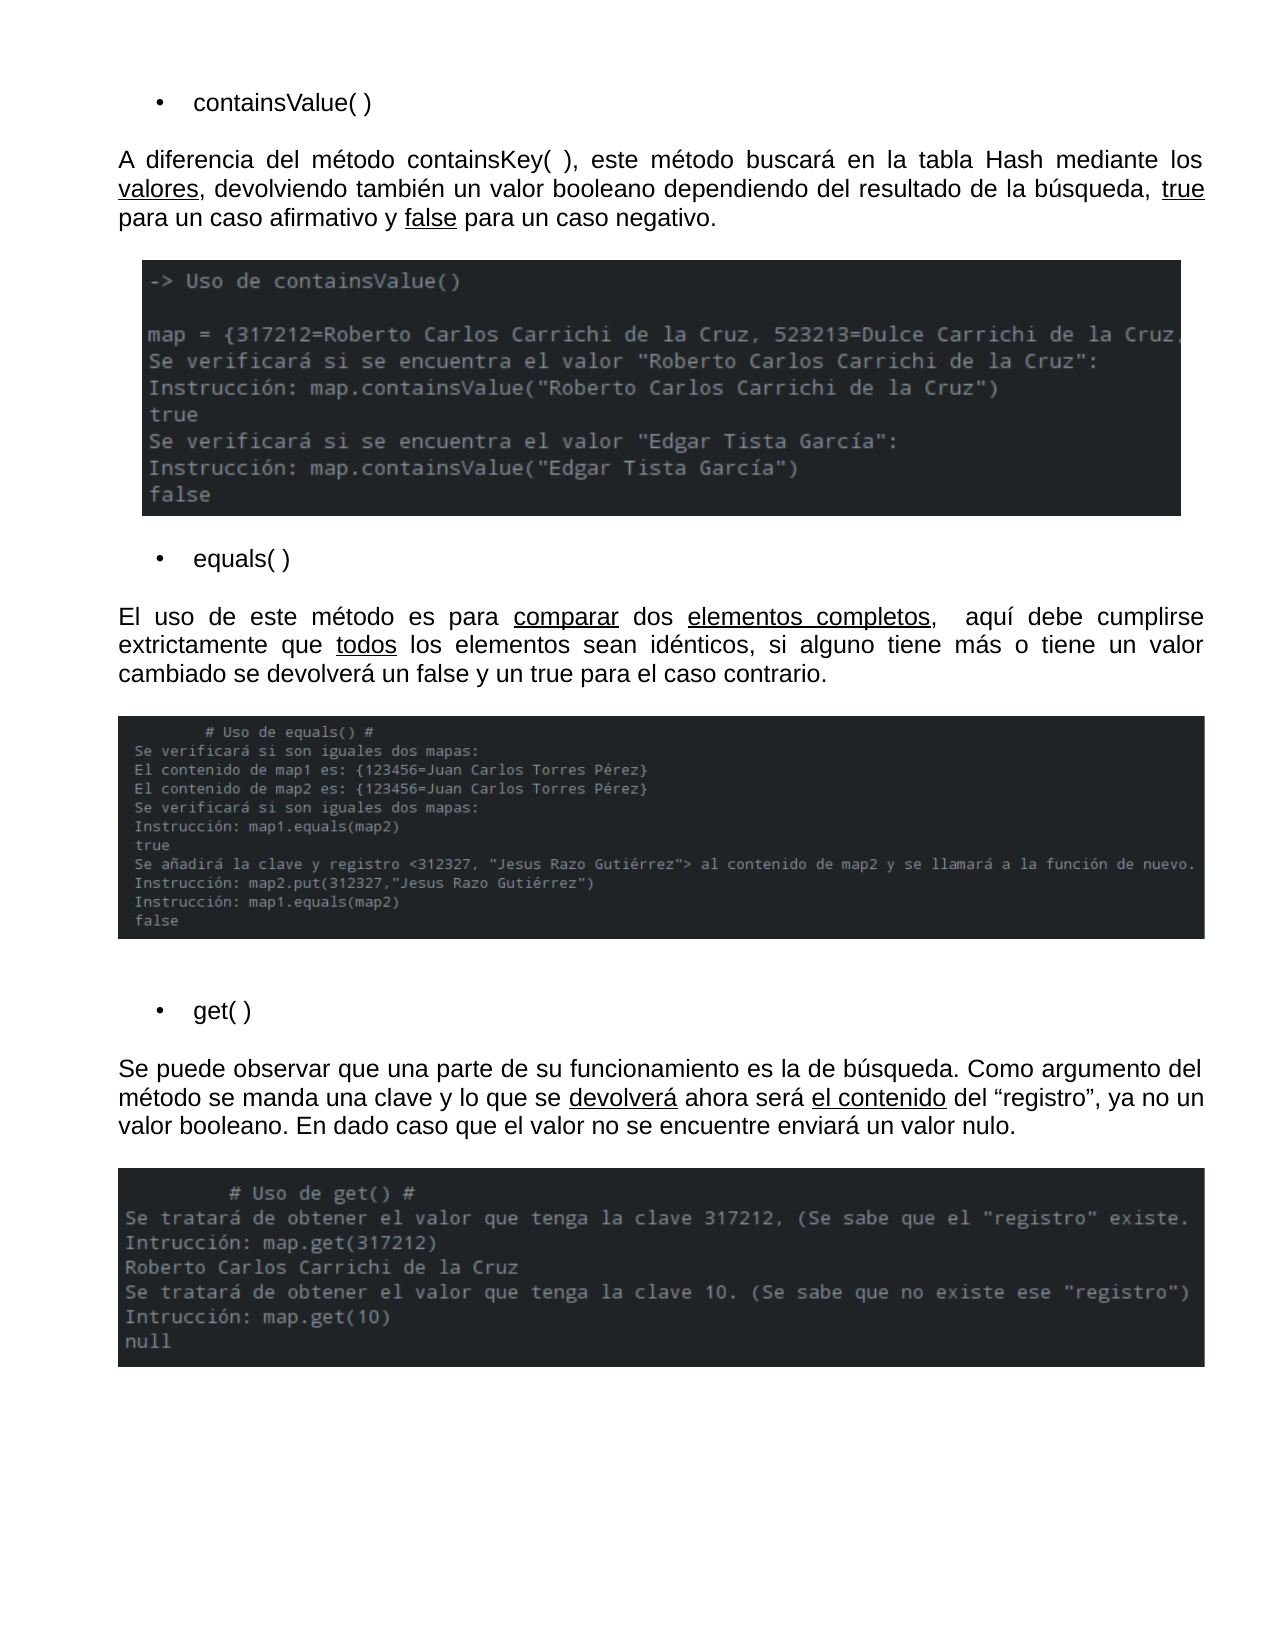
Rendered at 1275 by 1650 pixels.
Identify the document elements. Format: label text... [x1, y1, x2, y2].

text Se puede observar que una parte de su funcionamiento es la de búsqueda. Como argumento del método se manda una clave y lo que se devolverá ahora será el contenido del “registro”, ya no un valor booleano. En dado caso que el valor no se encuentre enviará un valor nulo. [118, 1054, 1205, 1140]
list containsValue( ) [156, 88, 1205, 117]
list get( ) [156, 996, 1205, 1025]
list equals( ) [156, 544, 1205, 573]
text A diferencia del método containsKey( ), este método buscará en la tabla Hash mediante los valores, devolviendo también un valor booleano dependiendo del resultado de la búsqueda, true para un caso afirmativo y false para un caso negativo. [118, 146, 1205, 232]
picture [118, 716, 1205, 939]
text El uso de este método es para comparar dos elementos completos, aquí debe cumplirse extrictamente que todos los elementos sean idénticos, si alguno tiene más o tiene un valor cambiado se devolverá un false y un true para el caso contrario. [118, 602, 1205, 688]
picture [118, 1168, 1205, 1367]
picture [142, 260, 1181, 516]
